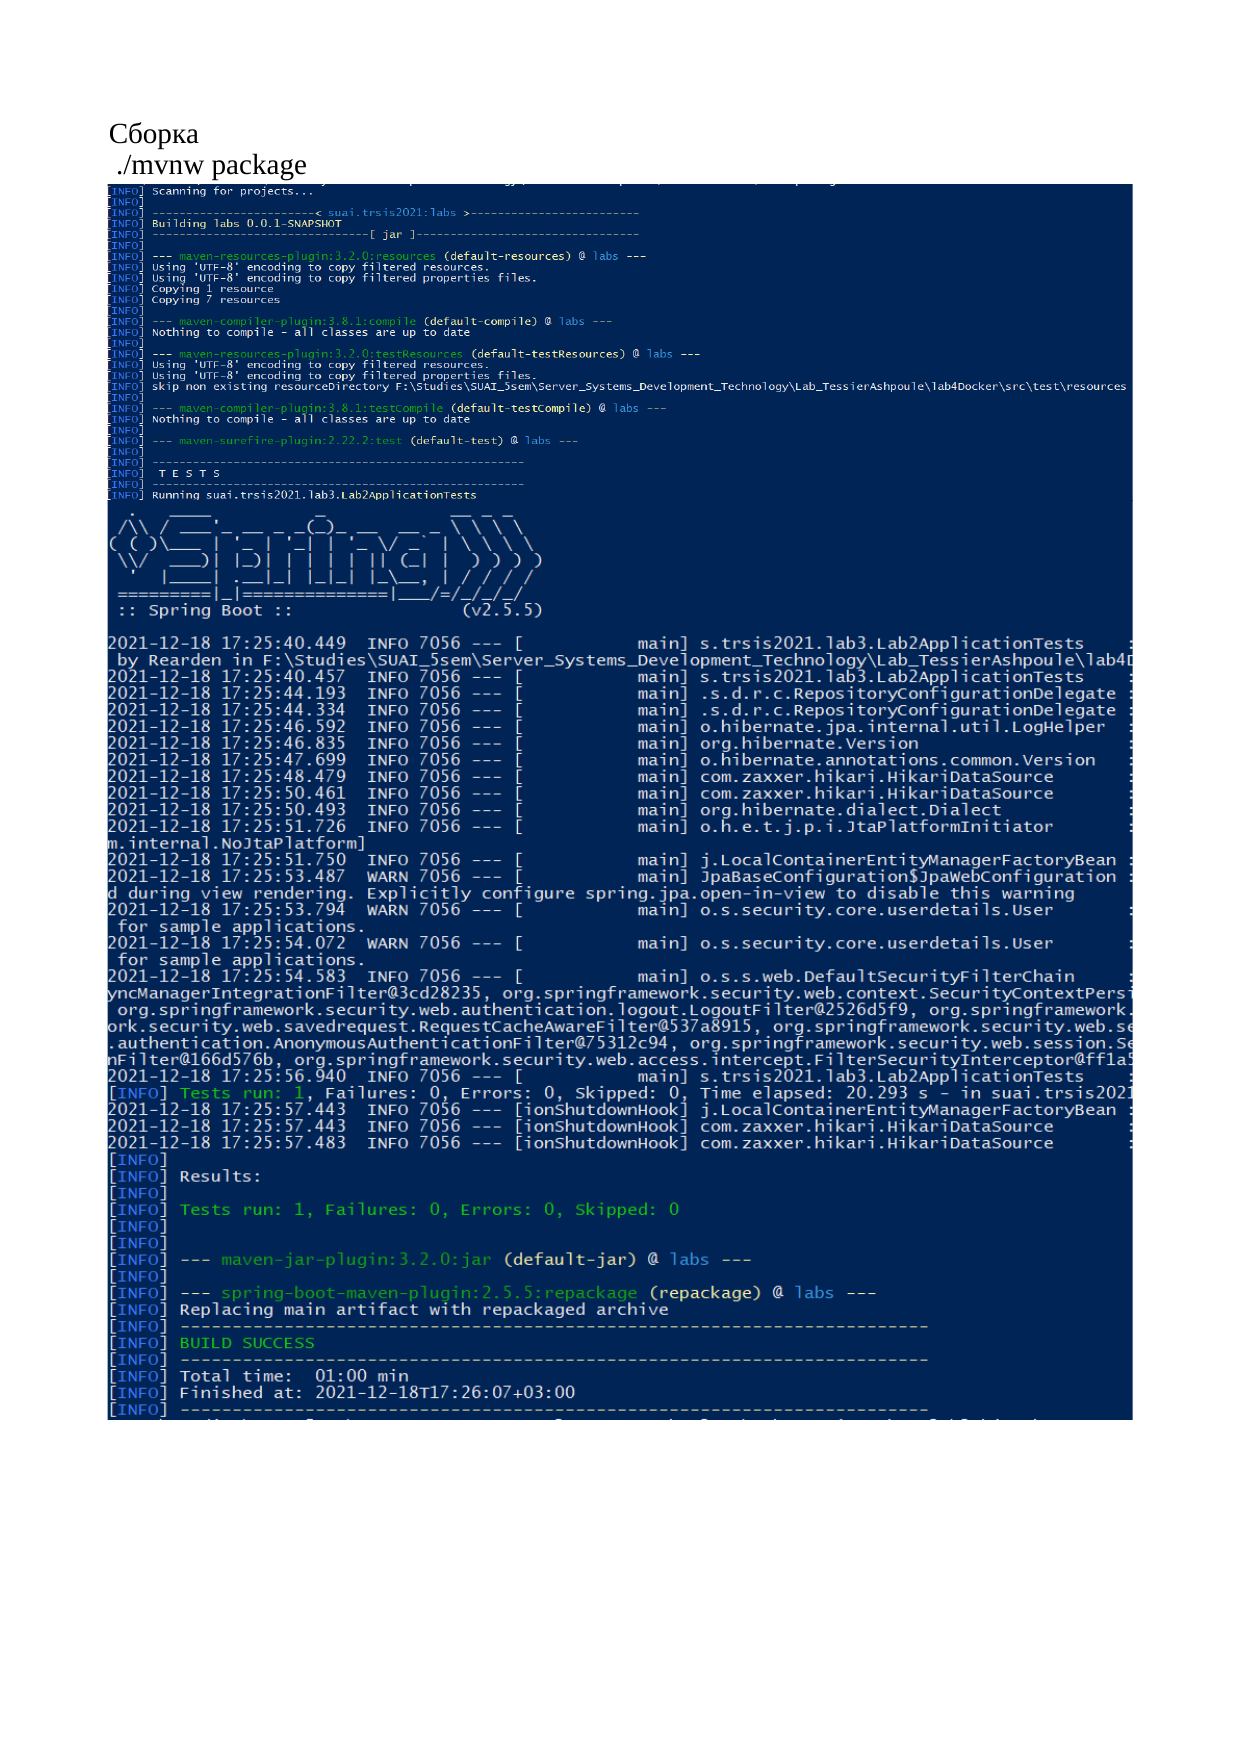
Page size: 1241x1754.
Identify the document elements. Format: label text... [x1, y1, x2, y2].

text Сборка [108, 118, 1134, 149]
picture [107, 184, 1133, 1420]
text ./mvnw package [108, 149, 1134, 181]
